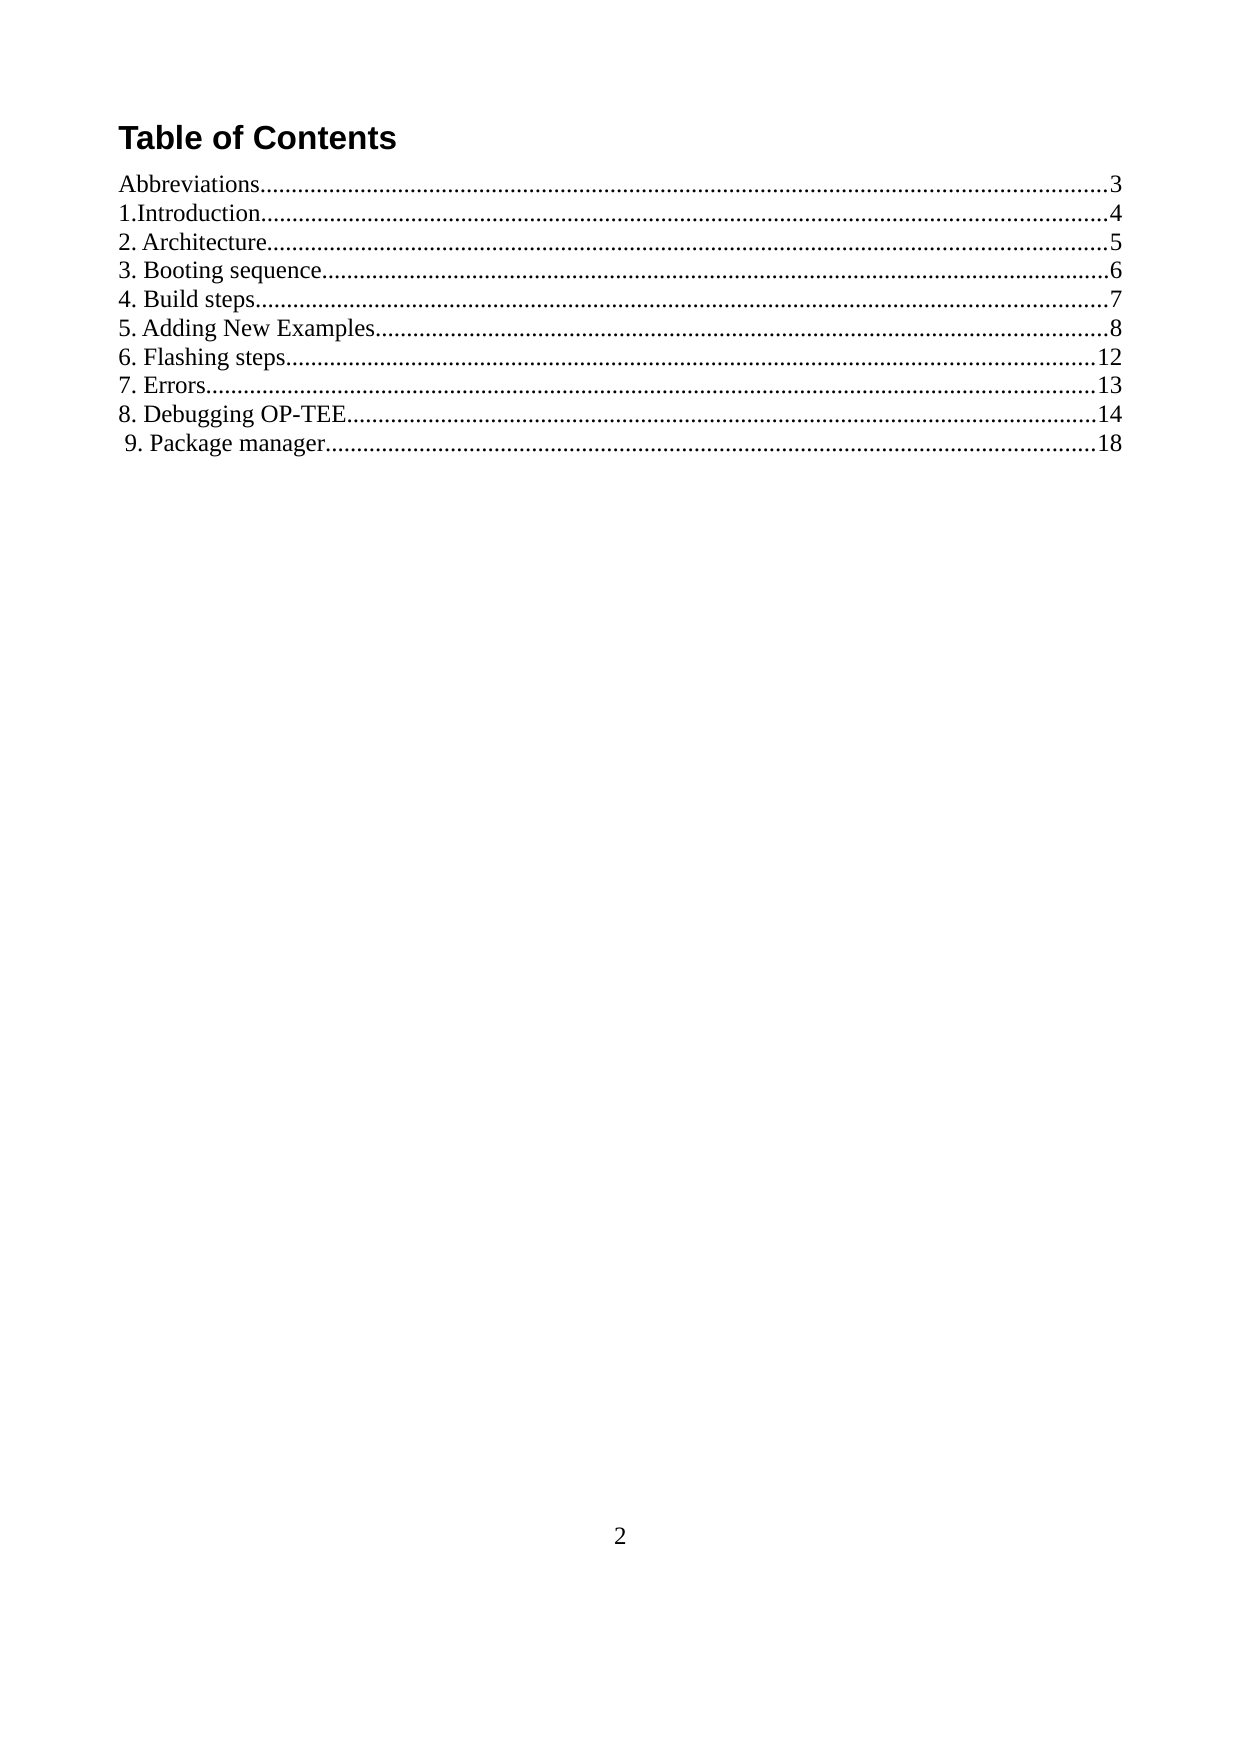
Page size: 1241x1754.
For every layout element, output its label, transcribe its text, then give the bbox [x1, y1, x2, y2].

text 3. Booting sequence 6 [118, 255, 1122, 284]
text 8. Debugging OP-TEE 14 [118, 399, 1122, 428]
subtitle Table of Contents [118, 118, 1122, 157]
text 2. Architecture 5 [118, 227, 1122, 255]
text 7. Errors 13 [118, 370, 1122, 399]
text 9. Package manager 18 [118, 428, 1122, 457]
text 1.Introduction 4 [118, 198, 1122, 227]
text Abbreviations 3 [118, 169, 1122, 198]
text 5. Adding New Examples 8 [118, 313, 1122, 342]
text 6. Flashing steps 12 [118, 342, 1122, 370]
text 4. Build steps 7 [118, 284, 1122, 313]
